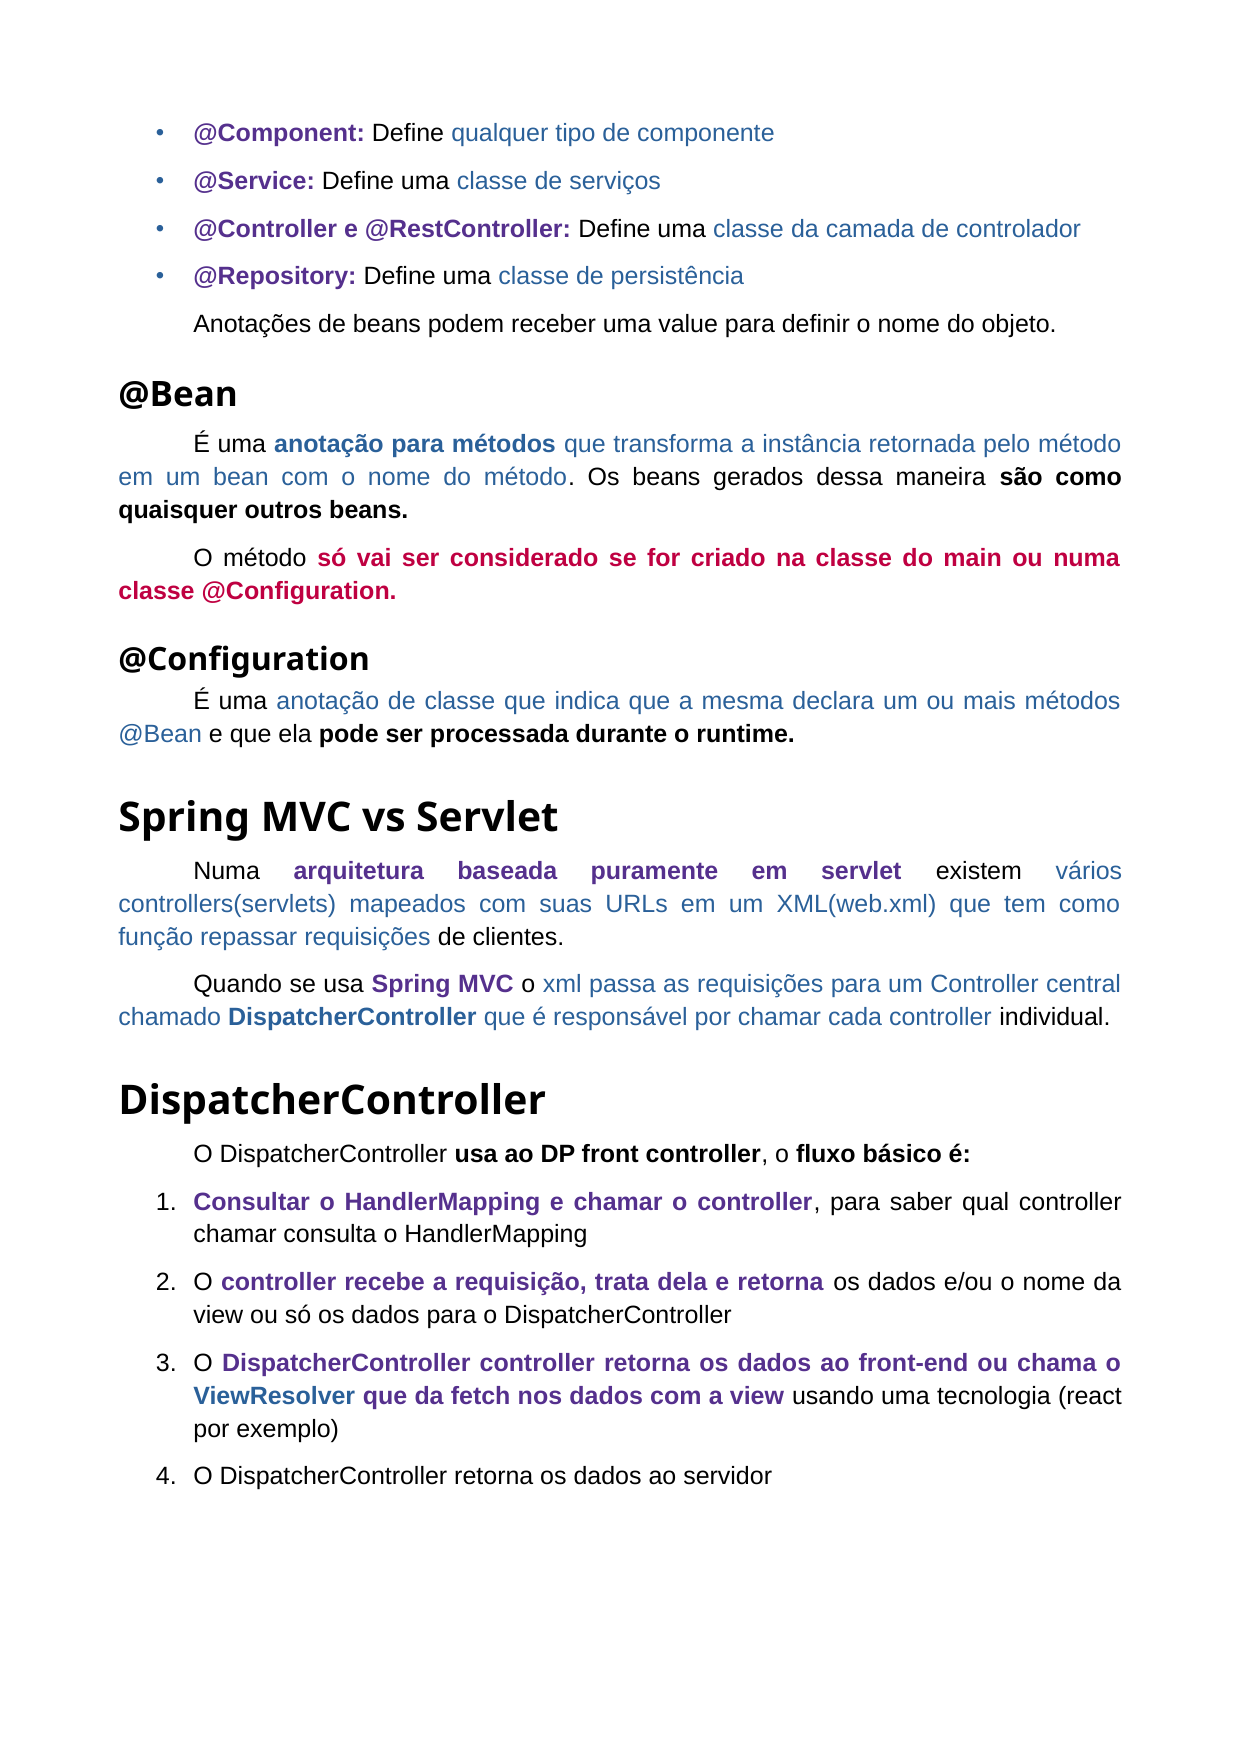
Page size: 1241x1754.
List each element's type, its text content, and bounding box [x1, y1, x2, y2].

text Anotações de beans podem receber uma value para definir o nome do objeto. [118, 309, 1122, 338]
subtitle @Bean [118, 369, 1122, 417]
text O método só vai ser considerado se for criado na classe do main ou numa classe @Configuration. [118, 543, 1122, 605]
list @Repository: Define uma classe de persistência [156, 261, 1122, 290]
list O DispatcherController retorna os dados ao servidor [156, 1461, 1122, 1490]
text Numa arquitetura baseada puramente em servlet existem vários controllers(servlets) mapeados com suas URLs em um XML(web.xml) que tem como função repassar requisições de clientes. [118, 856, 1122, 950]
text O DispatcherController usa ao DP front controller, o fluxo básico é: [118, 1139, 1122, 1168]
subtitle DispatcherController [118, 1071, 1122, 1126]
text Quando se usa Spring MVC o xml passa as requisições para um Controller central chamado DispatcherController que é responsável por chamar cada controller individual. [118, 969, 1122, 1031]
subtitle Spring MVC vs Servlet [118, 787, 1122, 843]
list @Controller e @RestController: Define uma classe da camada de controlador [156, 213, 1122, 242]
list @Service: Define uma classe de serviços [156, 166, 1122, 195]
text É uma anotação para métodos que transforma a instância retornada pelo método em um bean com o nome do método. Os beans gerados dessa maneira são como quaisquer outros beans. [118, 429, 1122, 524]
list O controller recebe a requisição, trata dela e retorna os dados e/ou o nome da view ou só os dados para o DispatcherController [156, 1267, 1122, 1329]
subtitle @Configuration [118, 636, 1122, 680]
list @Component: Define qualquer tipo de componente [156, 118, 1122, 147]
text É uma anotação de classe que indica que a mesma declara um ou mais métodos @Bean e que ela pode ser processada durante o runtime. [118, 686, 1122, 748]
list O DispatcherController controller retorna os dados ao front-end ou chama o ViewResolver que da fetch nos dados com a view usando uma tecnologia (react por exemplo) [156, 1348, 1122, 1442]
list Consultar o HandlerMapping e chamar o controller, para saber qual controller chamar consulta o HandlerMapping [156, 1186, 1122, 1248]
